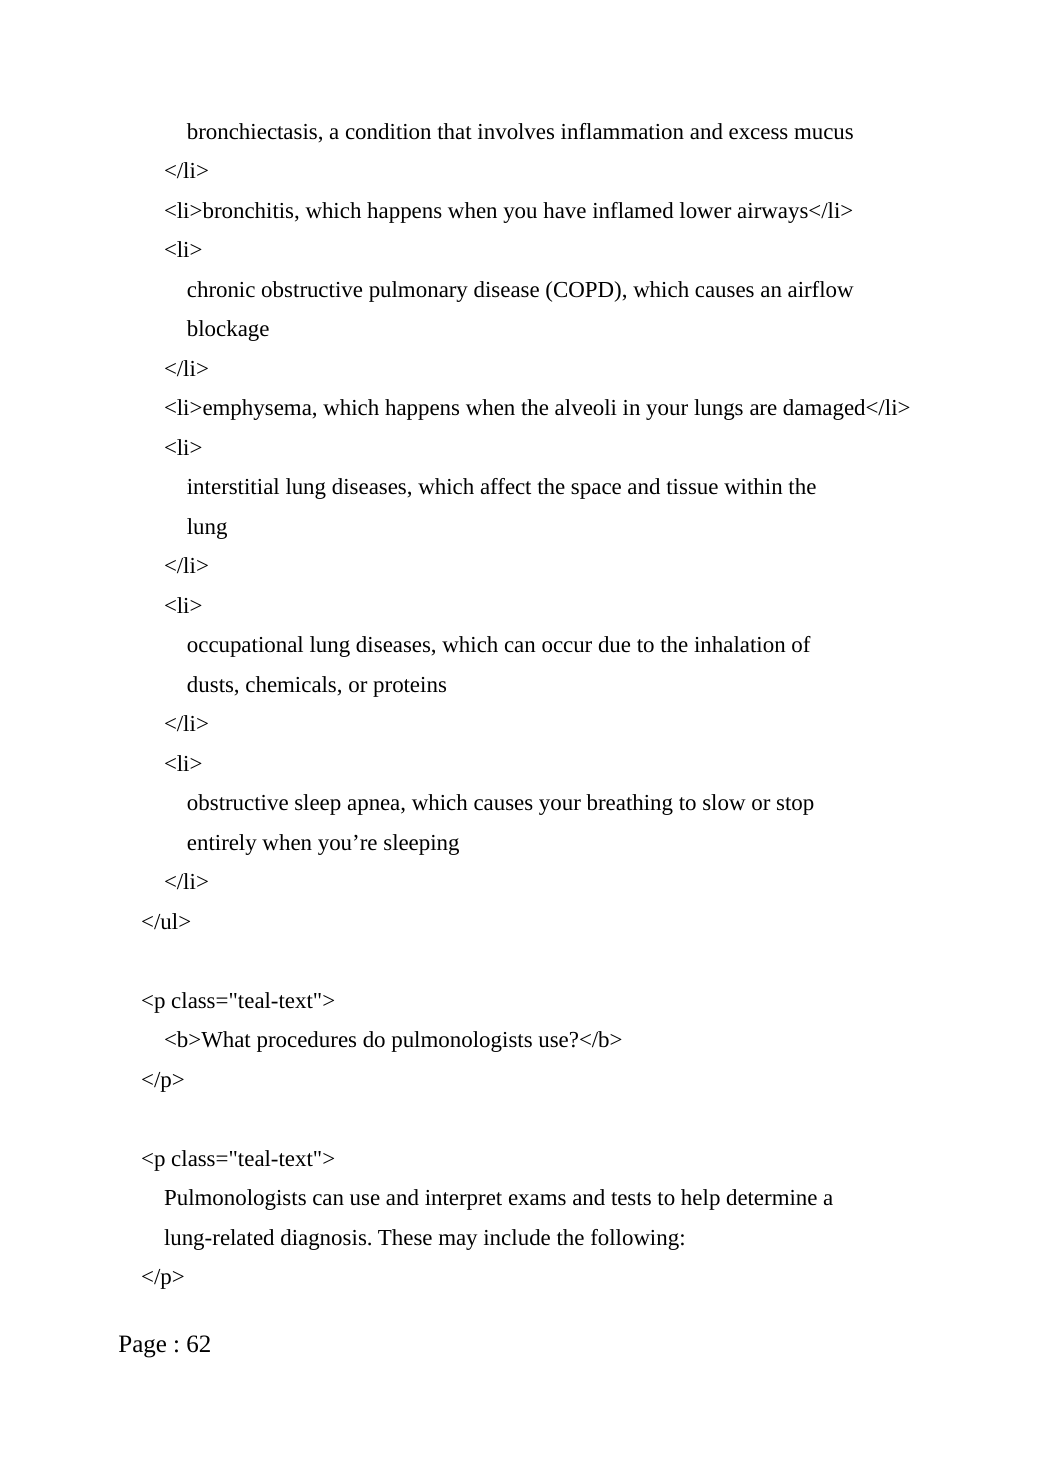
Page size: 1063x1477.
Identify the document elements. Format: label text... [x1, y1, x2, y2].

text entirely when you’re sleeping [118, 829, 945, 855]
text <li>bronchitis, which happens when you have inflamed lower airways</li> [118, 197, 945, 223]
text </li> [118, 552, 945, 579]
text interstitial lung diseases, which affect the space and tissue within the [118, 473, 945, 500]
text bronchiectasis, a condition that involves inflammation and excess mucus [118, 118, 945, 144]
text </li> [118, 868, 945, 894]
text occupational lung diseases, which can occur due to the inhalation of [118, 631, 945, 658]
text </ul> [118, 908, 945, 934]
text </p> [118, 1066, 945, 1092]
text <li> [118, 750, 945, 776]
text <li>emphysema, which happens when the alveoli in your lungs are damaged</li> [118, 394, 945, 421]
text <b>What procedures do pulmonologists use?</b> [118, 1026, 945, 1052]
text <li> [118, 592, 945, 618]
text <li> [118, 434, 945, 460]
text blockage [118, 316, 945, 342]
text </li> [118, 158, 945, 184]
text <p class="teal-text"> [118, 987, 945, 1013]
text lung-related diagnosis. These may include the following: [118, 1223, 945, 1250]
text <p class="teal-text"> [118, 1144, 945, 1171]
text <li> [118, 237, 945, 263]
text dusts, chemicals, or proteins [118, 671, 945, 697]
text lung [118, 513, 945, 539]
text </li> [118, 710, 945, 737]
text </li> [118, 355, 945, 381]
text </p> [118, 1263, 945, 1289]
text Pulmonologists can use and interpret exams and tests to help determine a [118, 1184, 945, 1210]
text obstructive sleep apnea, which causes your breathing to slow or stop [118, 789, 945, 816]
text chronic obstructive pulmonary disease (COPD), which causes an airflow [118, 276, 945, 302]
